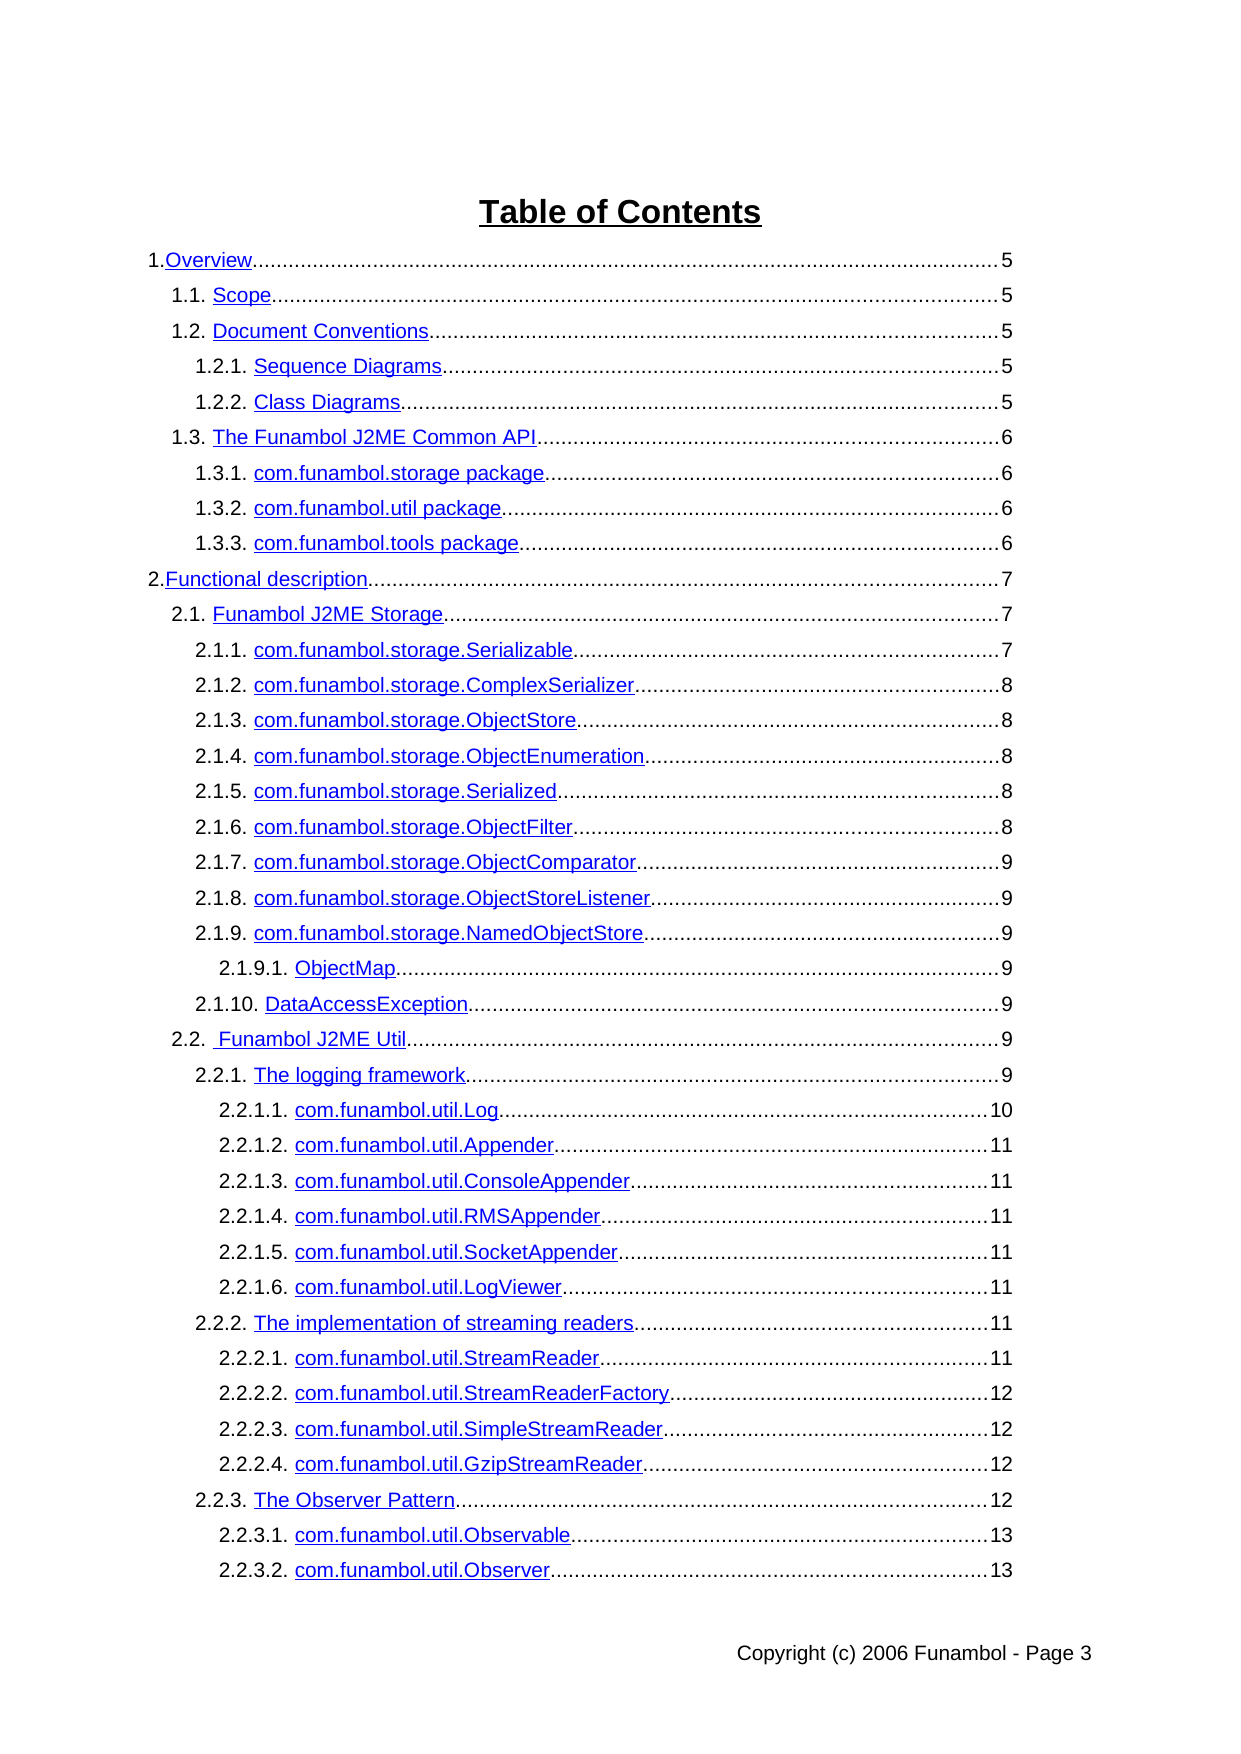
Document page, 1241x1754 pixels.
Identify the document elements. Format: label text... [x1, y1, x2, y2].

text 2.1.5. com.funambol.storage.Serialized 8 [148, 780, 1093, 803]
text 2.1.8. com.funambol.storage.ObjectStoreListener 9 [148, 886, 1093, 909]
text 2.2.3. The Observer Pattern 12 [148, 1488, 1093, 1512]
text 1.3. The Funambol J2ME Common API 6 [148, 426, 1093, 449]
text 2.2.1.1. com.funambol.util.Log 10 [148, 1098, 1093, 1122]
text 1.Overview 5 [148, 248, 1093, 272]
text 1.3.2. com.funambol.util package 6 [148, 496, 1093, 520]
text 2.1.2. com.funambol.storage.ComplexSerializer 8 [148, 673, 1093, 697]
text 2.1.9.1. ObjectMap 9 [148, 957, 1093, 980]
text 1.2. Document Conventions 5 [148, 319, 1093, 343]
text 1.2.1. Sequence Diagrams 5 [148, 355, 1093, 378]
text 2.2. Funambol J2ME Util 9 [148, 1028, 1093, 1051]
text 2.2.1.4. com.funambol.util.RMSAppender 11 [148, 1205, 1093, 1228]
subtitle Table of Contents [148, 192, 1093, 230]
text 2.2.3.1. com.funambol.util.Observable 13 [148, 1523, 1093, 1547]
text 1.2.2. Class Diagrams 5 [148, 390, 1093, 414]
text 2.2.2.4. com.funambol.util.GzipStreamReader 12 [148, 1453, 1093, 1476]
text 2.1.10. DataAccessException 9 [148, 992, 1093, 1016]
text 2.2.2.2. com.funambol.util.StreamReaderFactory 12 [148, 1382, 1093, 1405]
text 2.1.9. com.funambol.storage.NamedObjectStore 9 [148, 921, 1093, 945]
text 2.1.7. com.funambol.storage.ObjectComparator 9 [148, 851, 1093, 874]
text 2.2.2.3. com.funambol.util.SimpleStreamReader 12 [148, 1417, 1093, 1441]
text 2.2.3.2. com.funambol.util.Observer 13 [148, 1559, 1093, 1582]
text 2.1.6. com.funambol.storage.ObjectFilter 8 [148, 815, 1093, 839]
text 2.1.4. com.funambol.storage.ObjectEnumeration 8 [148, 744, 1093, 768]
text 1.1. Scope 5 [148, 284, 1093, 307]
text 2.2.2. The implementation of streaming readers 11 [148, 1311, 1093, 1334]
text 2.2.2.1. com.funambol.util.StreamReader 11 [148, 1346, 1093, 1370]
text 2.2.1. The logging framework 9 [148, 1063, 1093, 1087]
text 2.1.3. com.funambol.storage.ObjectStore 8 [148, 709, 1093, 732]
text 2.2.1.2. com.funambol.util.Appender 11 [148, 1134, 1093, 1157]
text 2.1. Funambol J2ME Storage 7 [148, 603, 1093, 626]
text 2.2.1.6. com.funambol.util.LogViewer 11 [148, 1276, 1093, 1299]
text 2.Functional description 7 [148, 567, 1093, 591]
text 2.2.1.5. com.funambol.util.SocketAppender 11 [148, 1240, 1093, 1264]
text 1.3.1. com.funambol.storage package 6 [148, 461, 1093, 484]
text 2.1.1. com.funambol.storage.Serializable 7 [148, 638, 1093, 662]
text 1.3.3. com.funambol.tools package 6 [148, 532, 1093, 555]
text 2.2.1.3. com.funambol.util.ConsoleAppender 11 [148, 1169, 1093, 1193]
